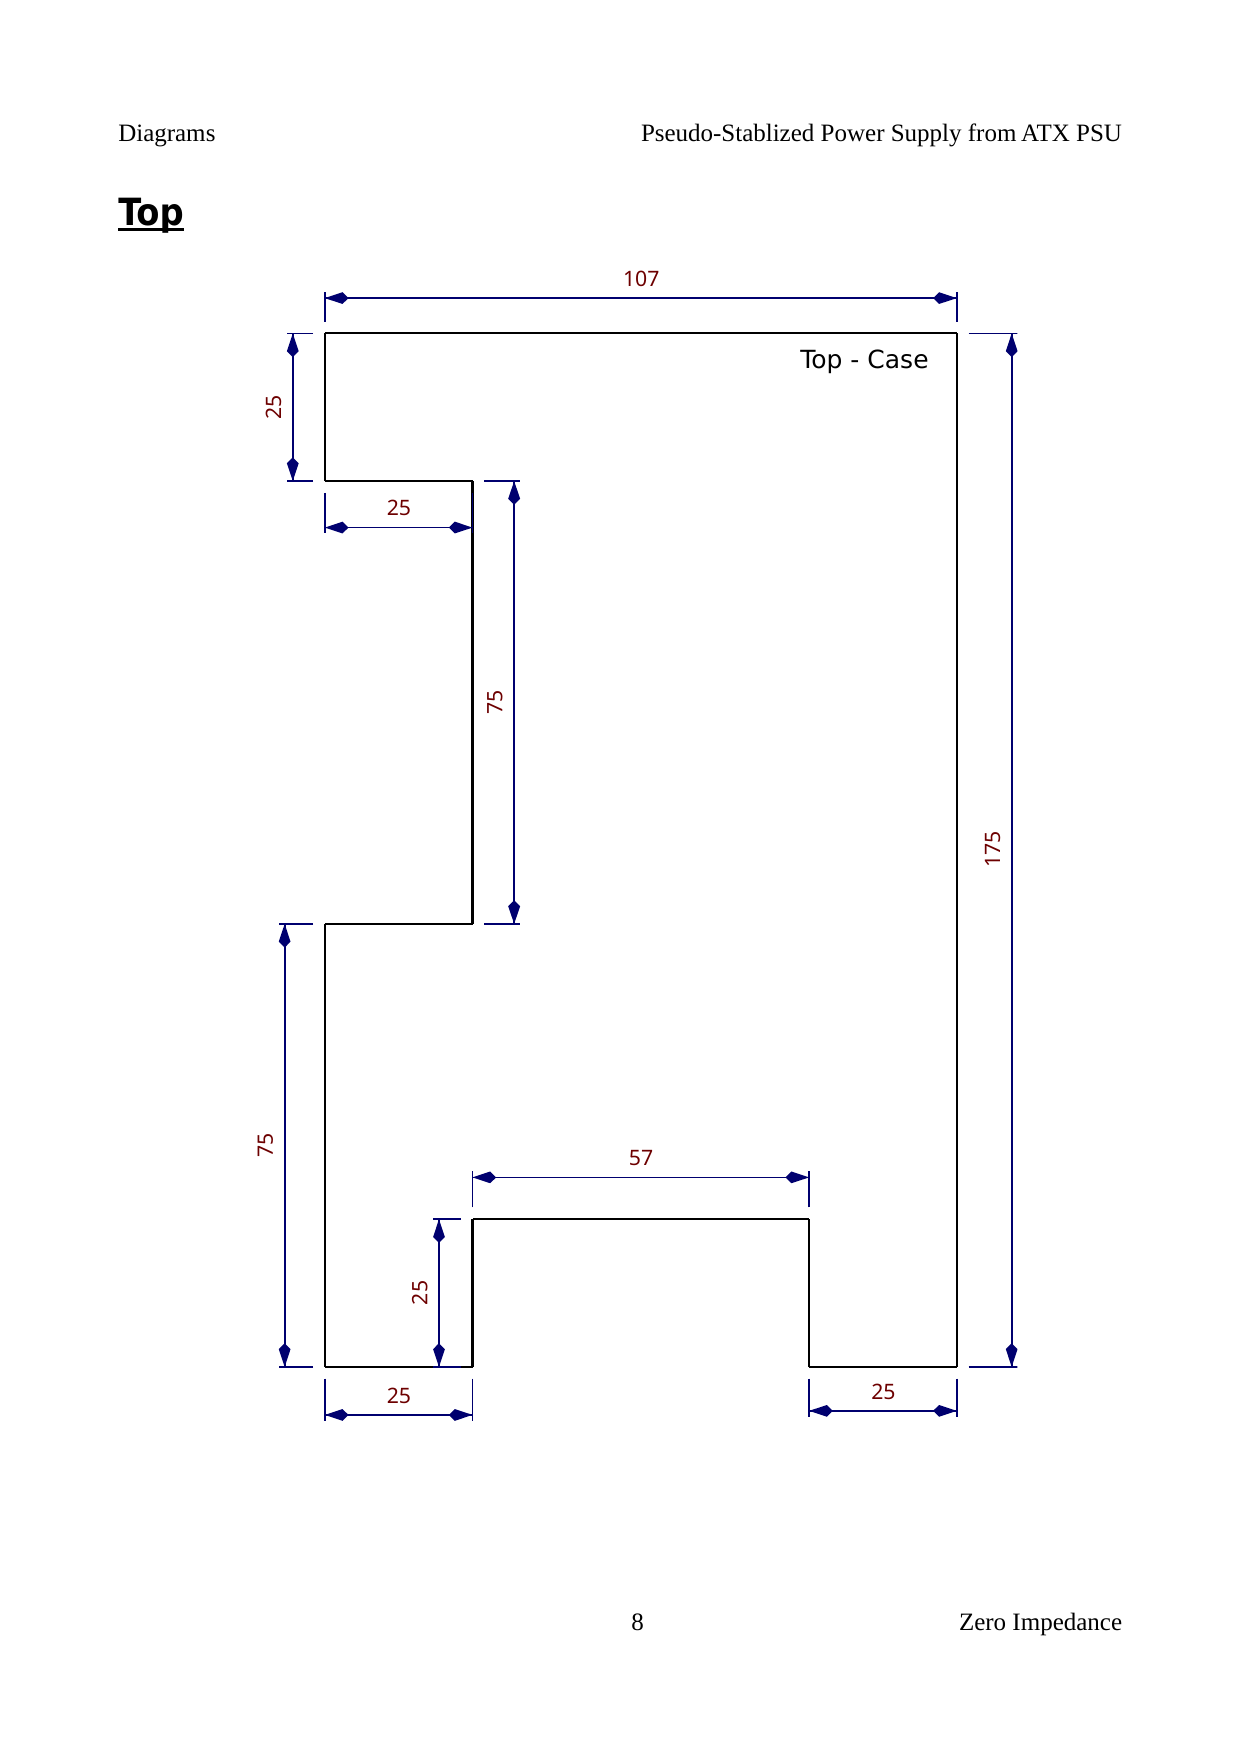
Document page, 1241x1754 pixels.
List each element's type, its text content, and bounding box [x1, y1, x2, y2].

subtitle Top [118, 191, 1122, 234]
